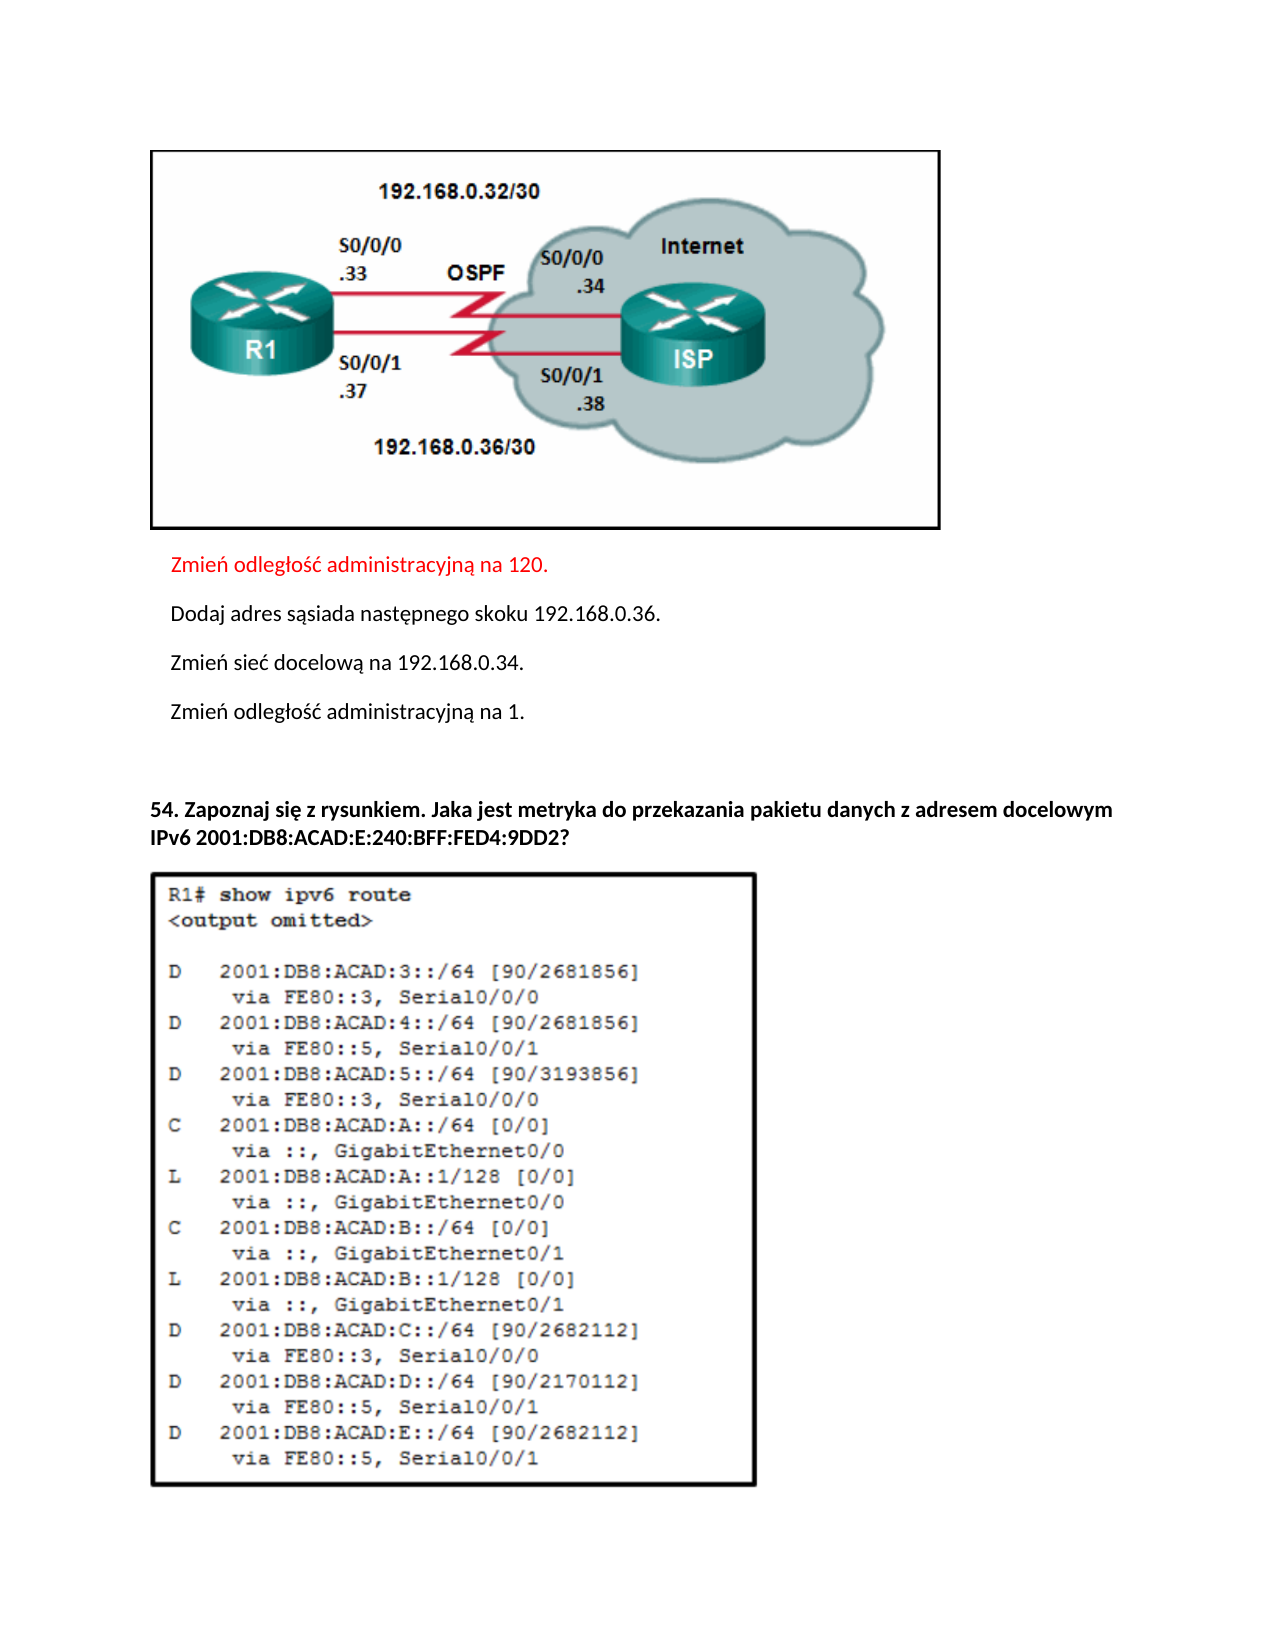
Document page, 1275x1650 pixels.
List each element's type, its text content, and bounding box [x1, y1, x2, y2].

text Zmień sieć docelową na 192.168.0.34. [150, 648, 1125, 676]
text Zmień odległość administracyjną na 1. [150, 697, 1125, 725]
text 54. Zapoznaj się z rysunkiem. Jaka jest metryka do przekazania pakietu danych z adresem docelowym IPv6 2001:DB8:ACAD:E:240:BFF:FED4:9DD2? [150, 795, 1125, 851]
text Zmień odległość administracyjną na 120. [150, 551, 1125, 578]
text Dodaj adres sąsiada następnego skoku 192.168.0.36. [150, 599, 1125, 627]
